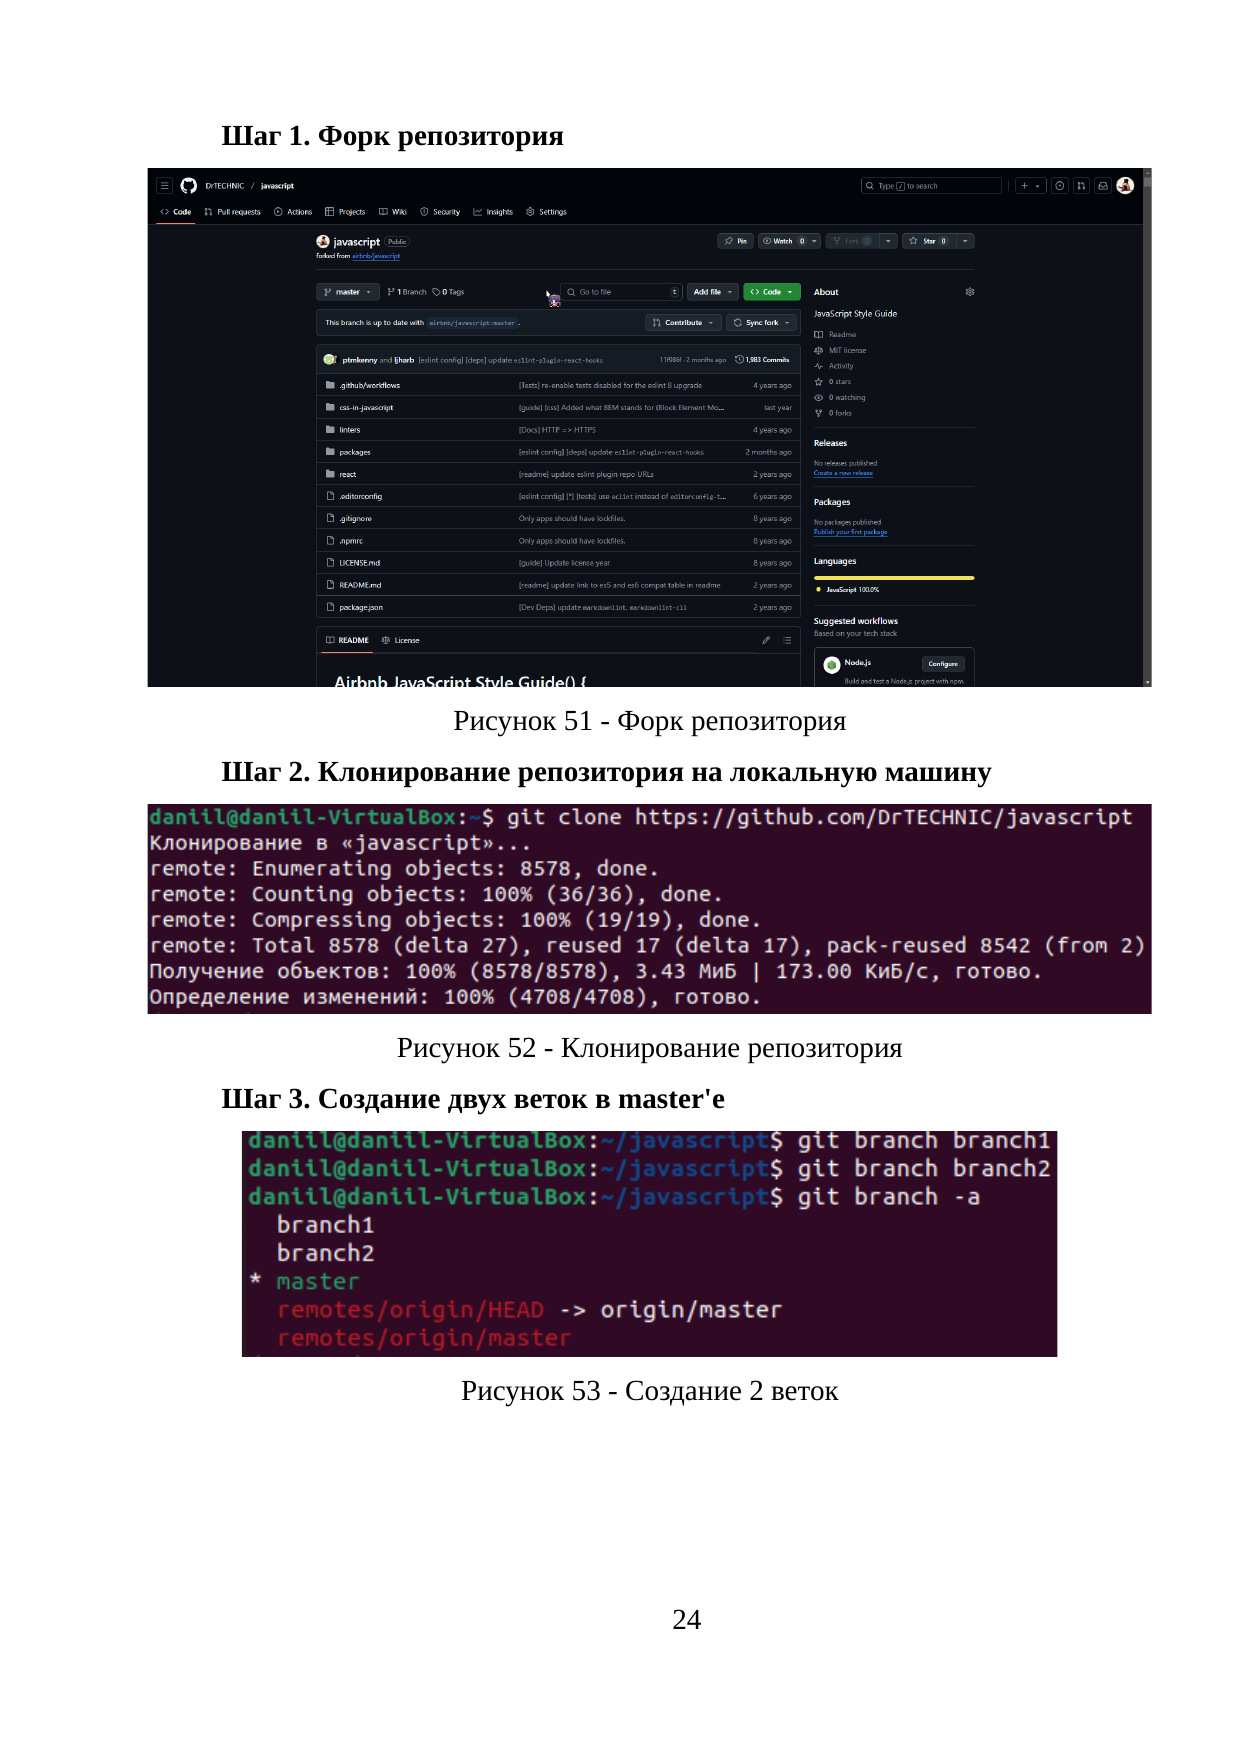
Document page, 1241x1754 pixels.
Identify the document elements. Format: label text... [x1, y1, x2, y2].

subtitle Шаг 3. Создание двух веток в master'е [148, 1081, 1152, 1114]
text Рисунок 51 - Форк репозитория [148, 687, 1152, 737]
subtitle Шаг 1. Форк репозитория [148, 118, 1152, 152]
text Рисунок 52 - Клонирование репозитория [148, 1014, 1152, 1064]
picture [147, 804, 1152, 1014]
text Рисунок 53 - Создание 2 веток [242, 1357, 1057, 1407]
picture [241, 1131, 1058, 1357]
subtitle Шаг 2. Клонирование репозитория на локальную машину [148, 754, 1152, 787]
picture [147, 168, 1152, 687]
